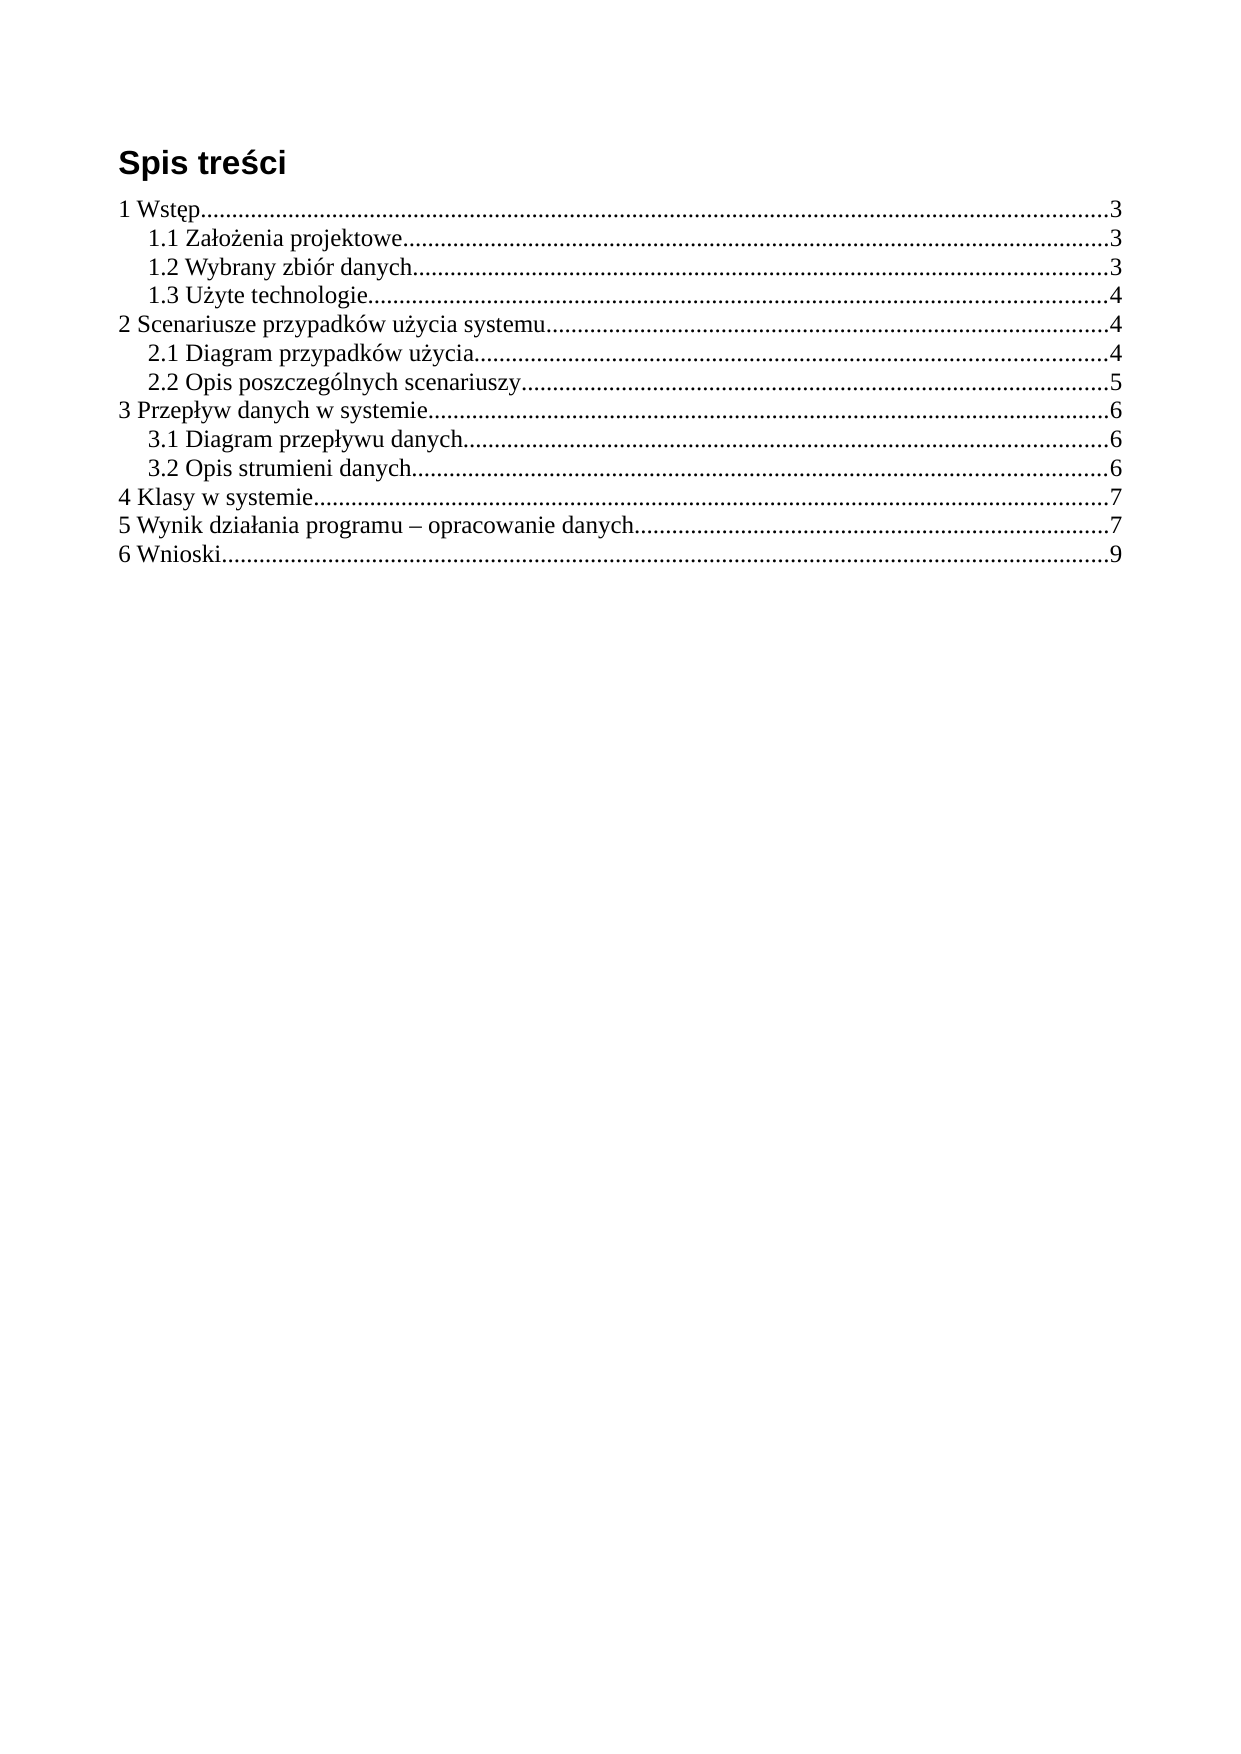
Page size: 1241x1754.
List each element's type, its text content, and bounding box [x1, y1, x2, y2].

text 2.2 Opis poszczególnych scenariuszy 5 [148, 367, 1122, 395]
text 5 Wynik działania programu – opracowanie danych 7 [118, 510, 1122, 539]
text 1 Wstęp 3 [118, 194, 1122, 223]
text 3.1 Diagram przepływu danych 6 [148, 424, 1122, 453]
subtitle Spis treści [118, 143, 1122, 182]
text 3.2 Opis strumieni danych 6 [148, 453, 1122, 482]
text 4 Klasy w systemie 7 [118, 482, 1122, 510]
text 1.1 Założenia projektowe 3 [148, 223, 1122, 252]
text 6 Wnioski 9 [118, 539, 1122, 568]
text 1.2 Wybrany zbiór danych 3 [148, 252, 1122, 280]
text 2.1 Diagram przypadków użycia 4 [148, 338, 1122, 367]
text 1.3 Użyte technologie 4 [148, 280, 1122, 309]
text 2 Scenariusze przypadków użycia systemu 4 [118, 309, 1122, 338]
text 3 Przepływ danych w systemie 6 [118, 395, 1122, 424]
